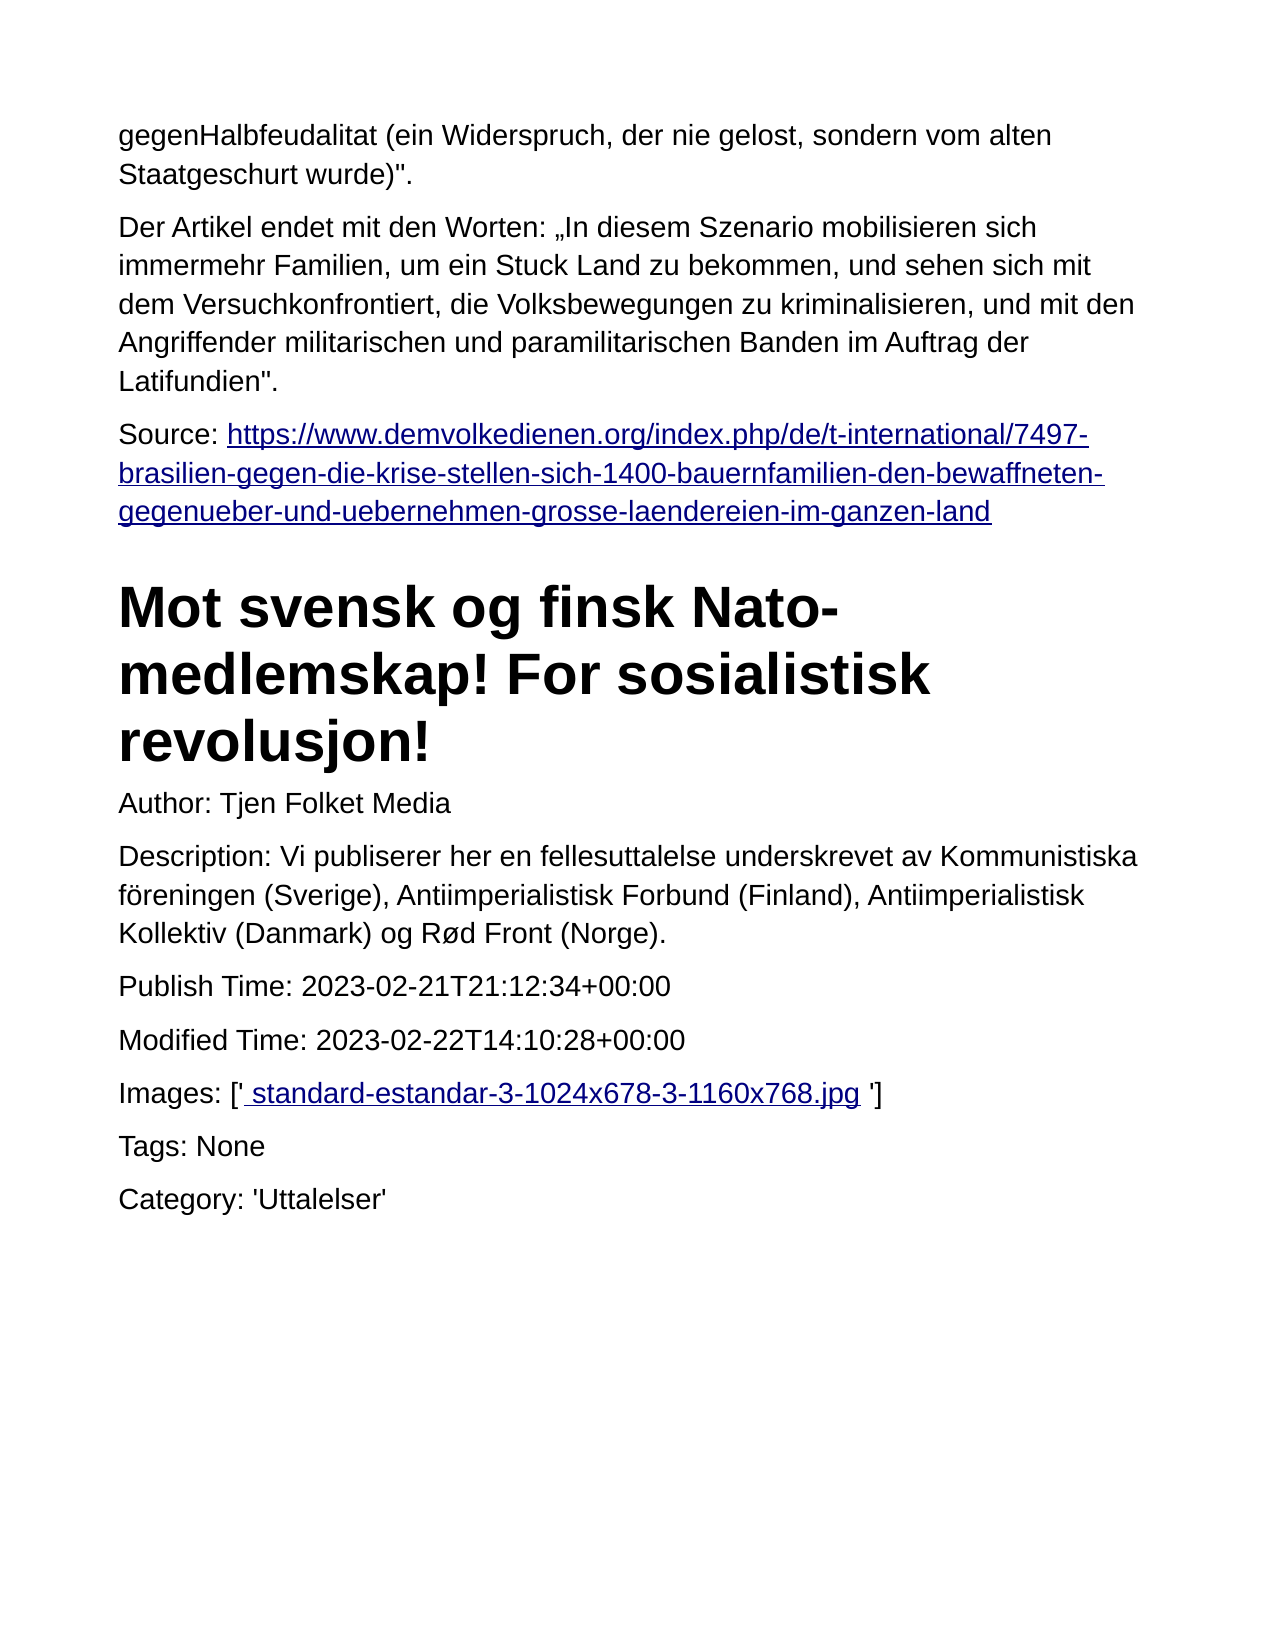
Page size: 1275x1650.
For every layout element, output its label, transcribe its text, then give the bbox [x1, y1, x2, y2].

text Images: [' standard-estandar-3-1024x678-3-1160x768.jpg '] [118, 1076, 1157, 1109]
text Der Artikel endet mit den Worten: „In diesem Szenario mobilisieren sich immermehr Familien, um ein Stuck Land zu bekommen, und sehen sich mit dem Versuchkonfrontiert, die Volksbewegungen zu kriminalisieren, und mit den Angriffender militarischen und paramilitarischen Banden im Auftrag der Latifundien". [118, 210, 1157, 397]
text Publish Time: 2023-02-21T21:12:34+00:00 [118, 969, 1157, 1003]
text gegenHalbfeudalitat (ein Widerspruch, der nie gelost, sondern vom alten Staatgeschurt wurde)". [118, 118, 1157, 190]
subtitle Mot svensk og finsk Nato-medlemskap! For sosialistisk revolusjon! [118, 572, 1157, 773]
text Author: Tjen Folket Media [118, 786, 1157, 819]
text Modified Time: 2023-02-22T14:10:28+00:00 [118, 1022, 1157, 1056]
text Source: https://www.demvolkedienen.org/index.php/de/t-international/7497-brasilien-gegen-die-krise-stellen-sich-1400-bauernfamilien-den-bewaffneten-gegenueber-und-uebernehmen-grosse-laendereien-im-ganzen-land [118, 417, 1157, 528]
text Category: 'Uttalelser' [118, 1182, 1157, 1215]
text Tags: None [118, 1129, 1157, 1162]
text Description: Vi publiserer her en fellesuttalelse underskrevet av Kommunistiska föreningen (Sverige), Antiimperialistisk Forbund (Finland), Antiimperialistisk Kollektiv (Danmark) og Rød Front (Norge). [118, 839, 1157, 950]
